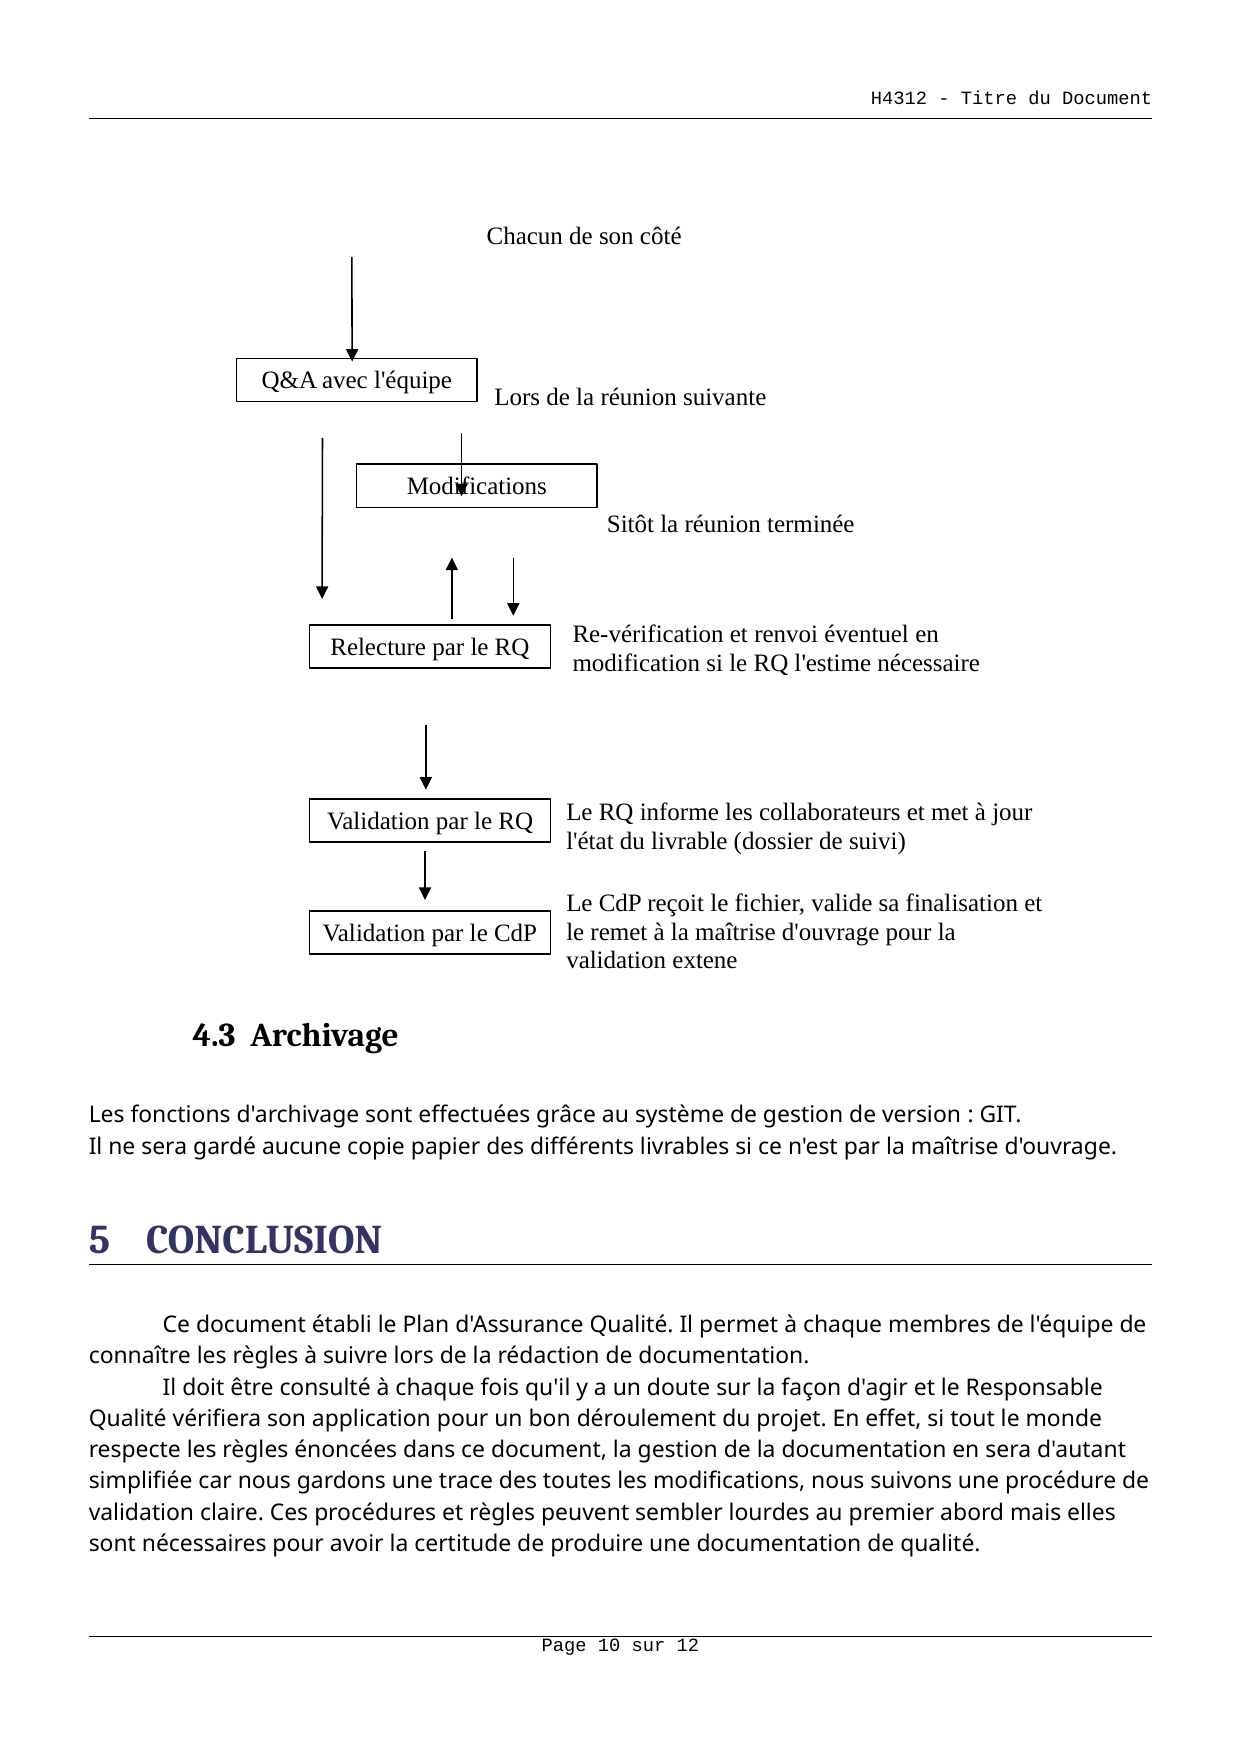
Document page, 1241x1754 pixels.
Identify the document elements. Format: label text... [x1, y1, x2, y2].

text Il ne sera gardé aucune copie papier des différents livrables si ce n'est par la maîtrise d'ouvrage. [88, 1129, 1152, 1161]
subtitle Conclusion [88, 1217, 1152, 1264]
subtitle Archivage [133, 1016, 1152, 1054]
text Ce document établi le Plan d'Assurance Qualité. Il permet à chaque membres de l'équipe de connaître les règles à suivre lors de la rédaction de documentation. [88, 1308, 1152, 1370]
text Les fonctions d'archivage sont effectuées grâce au système de gestion de version : GIT. [88, 1098, 1152, 1129]
text Il doit être consulté à chaque fois qu'il y a un doute sur la façon d'agir et le Responsable Qualité vérifiera son application pour un bon déroulement du projet. En effet, si tout le monde respecte les règles énoncées dans ce document, la gestion de la documentation en sera d'autant simplifiée car nous gardons une trace des toutes les modifications, nous suivons une procédure de validation claire. Ces procédures et règles peuvent sembler lourdes au premier abord mais elles sont nécessaires pour avoir la certitude de produire une documentation de qualité. [88, 1370, 1152, 1558]
